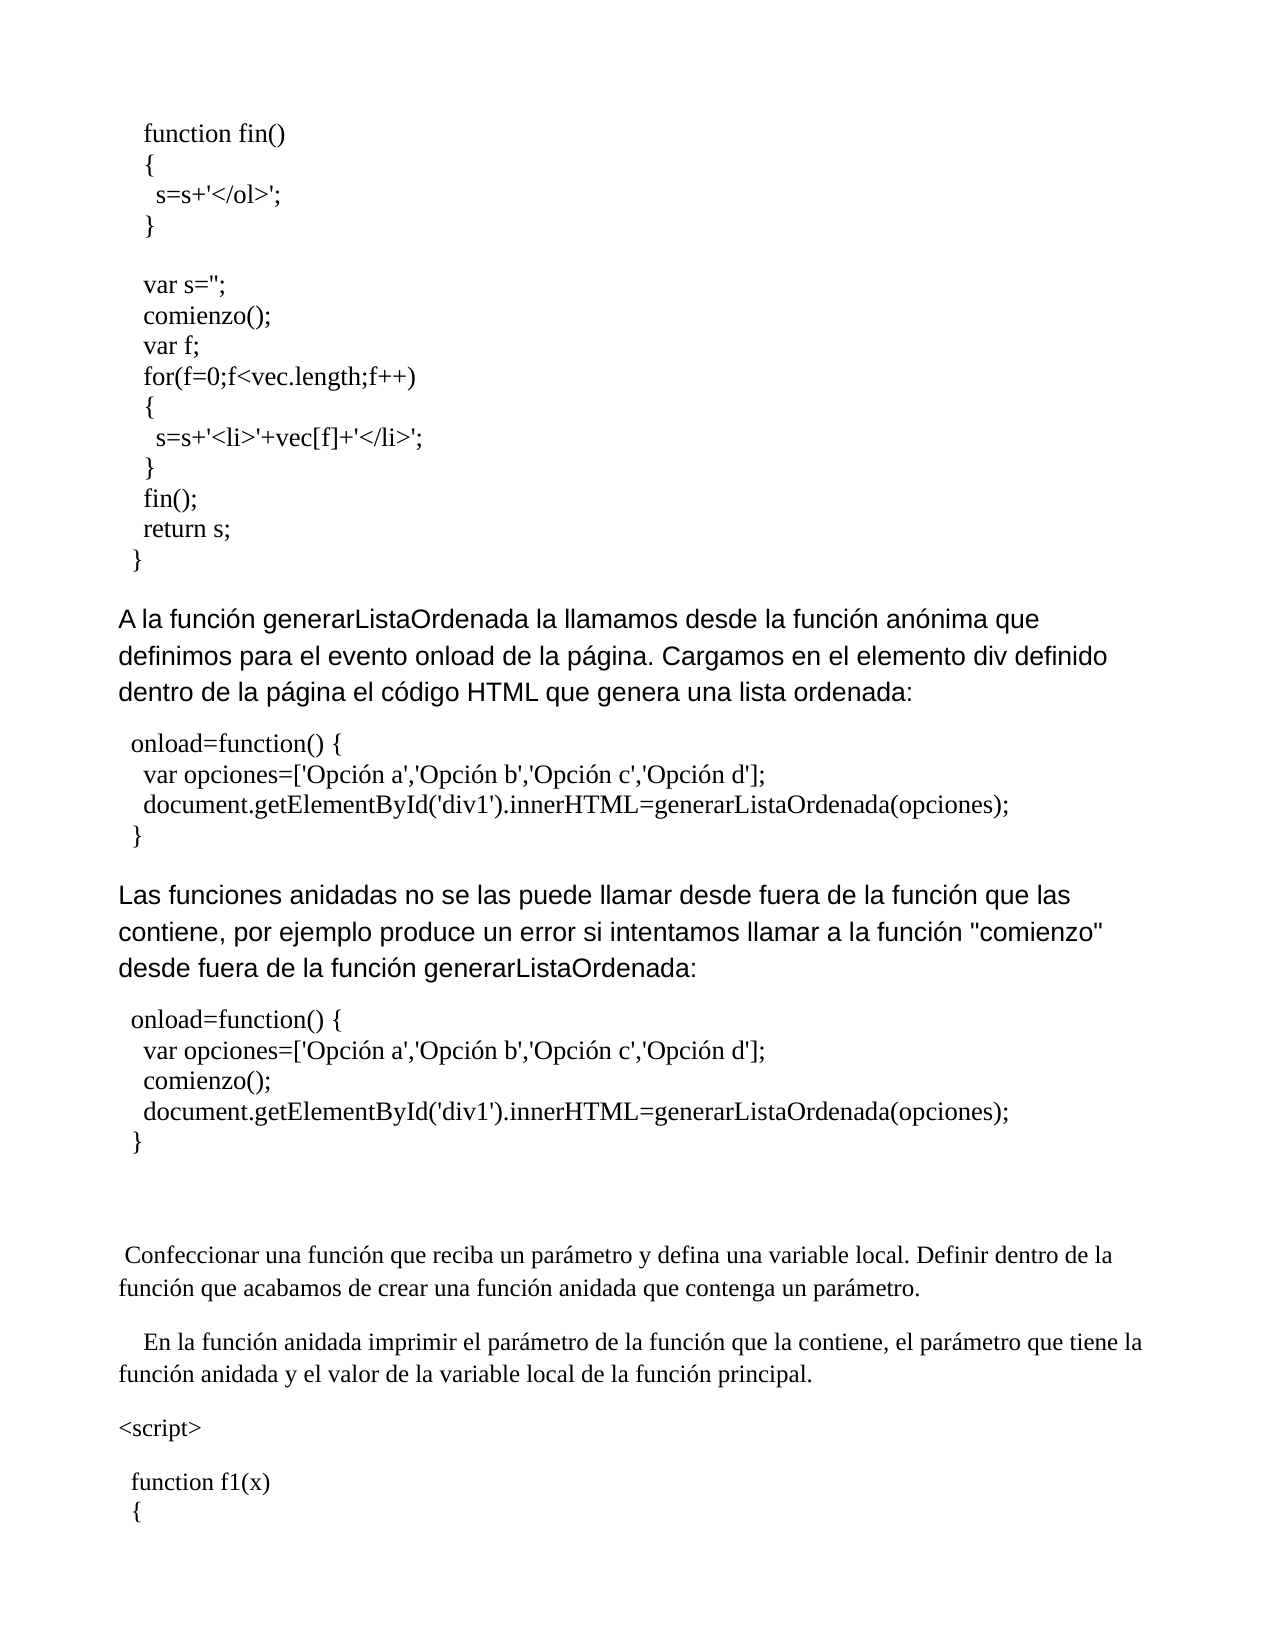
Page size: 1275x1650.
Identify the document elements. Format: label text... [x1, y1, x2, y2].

text onload=function() { [118, 1004, 1157, 1034]
text A la función generarListaOrdenada la llamamos desde la función anónima que definimos para el evento onload de la página. Cargamos en el elemento div definido dentro de la página el código HTML que genera una lista ordenada: [118, 604, 1157, 707]
text s=s+'<li>'+vec[f]+'</li>'; [118, 422, 1157, 452]
text var opciones=['Opción a','Opción b','Opción c','Opción d']; [118, 1034, 1157, 1065]
text comienzo(); [118, 299, 1157, 330]
text return s; [118, 513, 1157, 544]
text var s=''; [118, 269, 1157, 299]
text } [118, 819, 1157, 850]
text { [118, 149, 1157, 179]
text <script> [118, 1413, 1157, 1442]
text var f; [118, 330, 1157, 361]
text function fin() [118, 118, 1157, 149]
text { [118, 391, 1157, 422]
text Confeccionar una función que reciba un parámetro y defina una variable local. Definir dentro de la función que acabamos de crear una función anidada que contenga un parámetro. [118, 1240, 1157, 1301]
text s=s+'</ol>'; [118, 179, 1157, 210]
text for(f=0;f<vec.length;f++) [118, 361, 1157, 391]
text } [118, 1126, 1157, 1156]
text } [118, 544, 1157, 574]
text } [118, 452, 1157, 483]
text Las funciones anidadas no se las puede llamar desde fuera de la función que las contiene, por ejemplo produce un error si intentamos llamar a la función "comienzo" desde fuera de la función generarListaOrdenada: [118, 879, 1157, 983]
text var opciones=['Opción a','Opción b','Opción c','Opción d']; [118, 758, 1157, 789]
text document.getElementById('div1').innerHTML=generarListaOrdenada(opciones); [118, 789, 1157, 819]
text function f1(x) [118, 1467, 1157, 1496]
text onload=function() { [118, 728, 1157, 758]
text document.getElementById('div1').innerHTML=generarListaOrdenada(opciones); [118, 1095, 1157, 1126]
text } [118, 210, 1157, 240]
text En la función anidada imprimir el parámetro de la función que la contiene, el parámetro que tiene la función anidada y el valor de la variable local de la función principal. [118, 1327, 1157, 1388]
text comienzo(); [118, 1065, 1157, 1095]
text fin(); [118, 483, 1157, 513]
text { [118, 1496, 1157, 1525]
